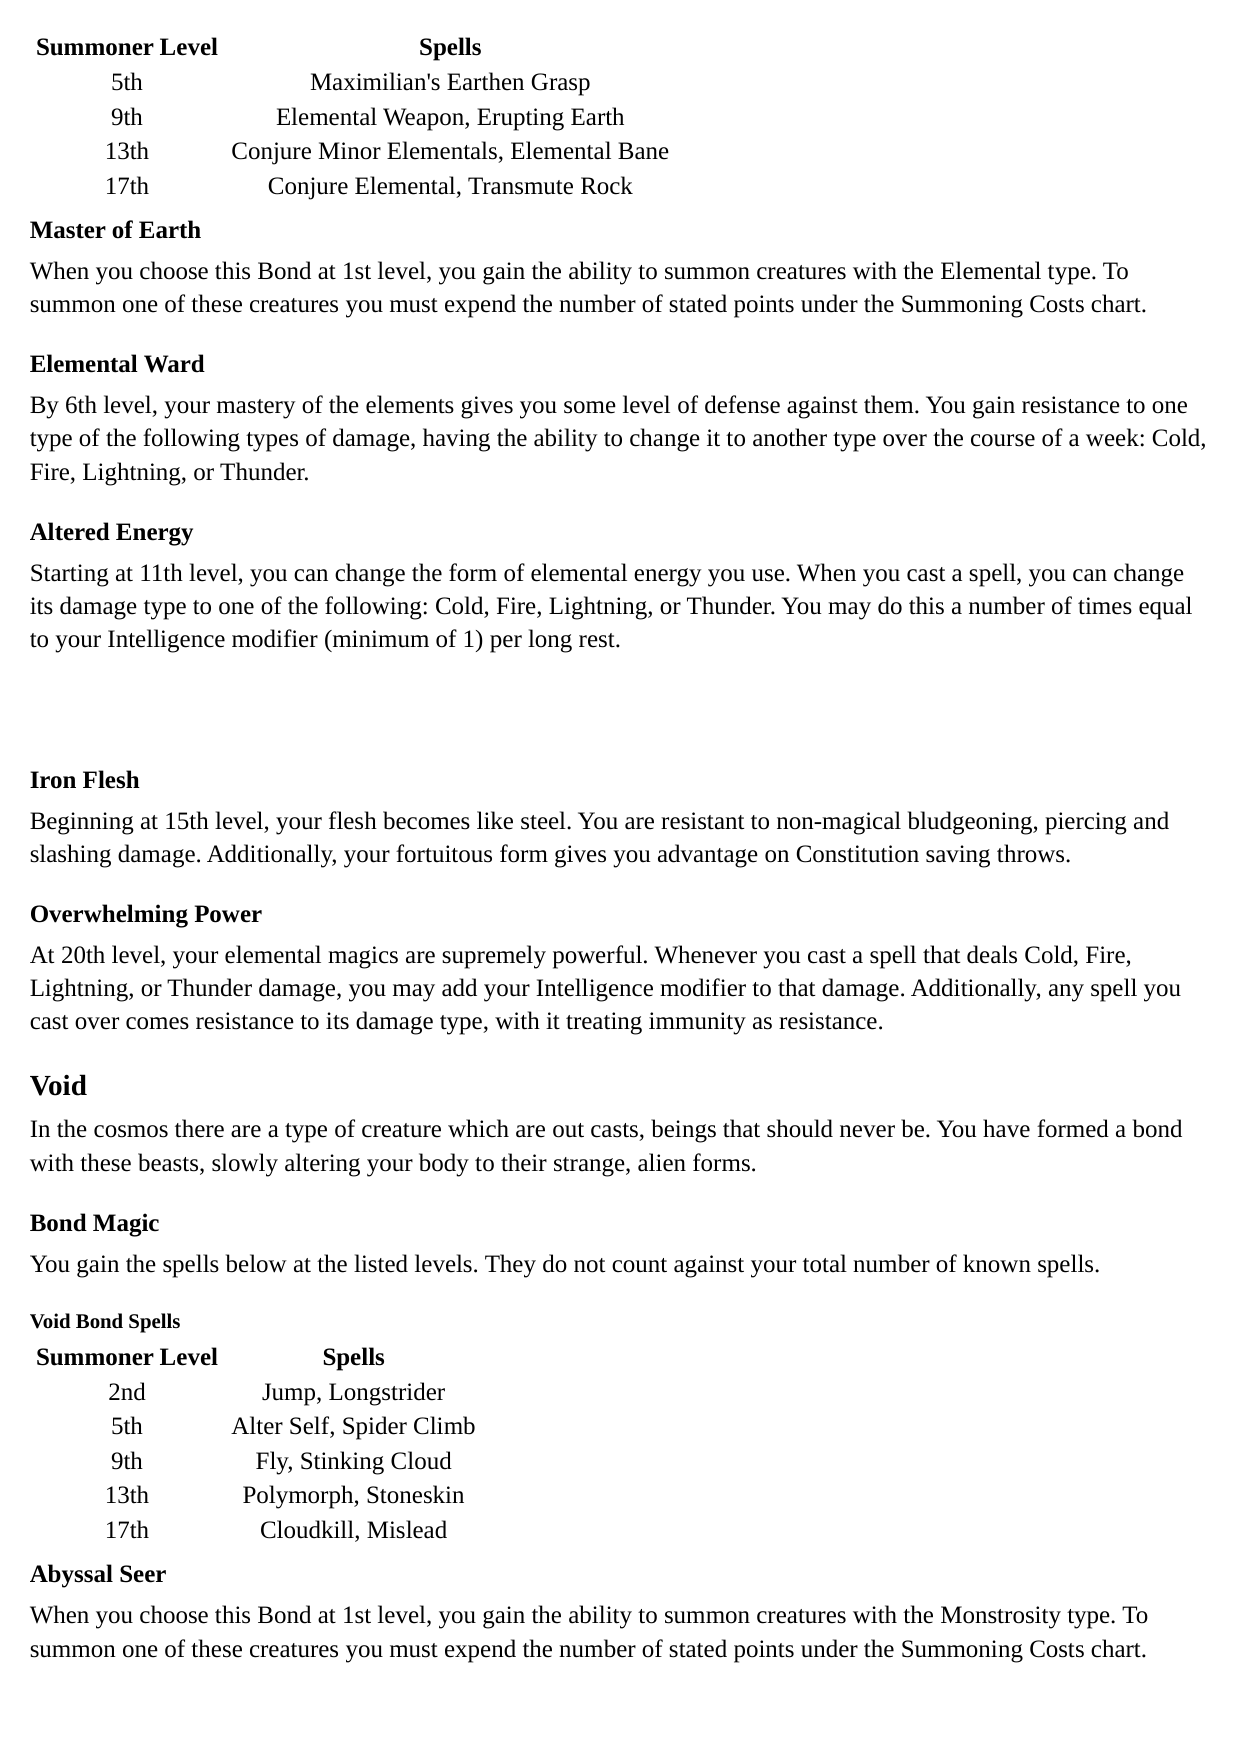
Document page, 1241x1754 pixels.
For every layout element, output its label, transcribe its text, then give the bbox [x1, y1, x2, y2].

subtitle Void [29, 1068, 1211, 1102]
table_cell Fly, Stinking Cloud [224, 1443, 483, 1478]
subtitle Bond Magic [29, 1208, 1211, 1236]
table_cell Cloudkill, Mislead [224, 1512, 483, 1547]
text In the cosmos there are a type of creature which are out casts, beings that should never be. You have formed a bond with these beasts, slowly altering your body to their strange, alien forms. [29, 1114, 1211, 1176]
table_cell 17th [30, 168, 224, 202]
table_cell 9th [30, 1443, 224, 1478]
subtitle Abyssal Seer [29, 1559, 1211, 1588]
table_header Spells [224, 1339, 483, 1374]
table_cell 17th [30, 1512, 224, 1547]
text Beginning at 15th level, your flesh becomes like steel. You are resistant to non-magical bludgeoning, piercing and slashing damage. Additionally, your fortuitous form gives you advantage on Constitution saving throws. [29, 806, 1211, 868]
text Starting at 11th level, you can change the form of elemental energy you use. When you cast a spell, you can change its damage type to one of the following: Cold, Fire, Lightning, or Thunder. You may do this a number of times equal to your Intelligence modifier (minimum of 1) per long rest. [29, 558, 1211, 653]
text At 20th level, your elemental magics are supremely powerful. Whenever you cast a spell that deals Cold, Fire, Lightning, or Thunder damage, you may add your Intelligence modifier to that damage. Additionally, any spell you cast over comes resistance to its damage type, with it treating immunity as resistance. [29, 940, 1211, 1035]
table_header Spells [224, 30, 676, 64]
table_cell 9th [30, 99, 224, 133]
table_header Summoner Level [30, 1339, 224, 1374]
text When you choose this Bond at 1st level, you gain the ability to summon creatures with the Monstrosity type. To summon one of these creatures you must expend the number of stated points under the Summoning Costs chart. [29, 1601, 1211, 1662]
table_cell Alter Self, Spider Climb [224, 1409, 483, 1443]
table_cell 2nd [30, 1374, 224, 1408]
table_cell Conjure Minor Elementals, Elemental Bane [224, 133, 676, 168]
table_cell 5th [30, 64, 224, 99]
table_cell 13th [30, 133, 224, 168]
table_cell 5th [30, 1409, 224, 1443]
text When you choose this Bond at 1st level, you gain the ability to summon creatures with the Elemental type. To summon one of these creatures you must expend the number of stated points under the Summoning Costs chart. [29, 256, 1211, 318]
subtitle Void Bond Spells [29, 1309, 1211, 1333]
table_cell Elemental Weapon, Erupting Earth [224, 99, 676, 133]
subtitle Iron Flesh [29, 765, 1211, 793]
subtitle Overwhelming Power [29, 899, 1211, 928]
subtitle Elemental Ward [29, 349, 1211, 378]
table_cell Polymorph, Stoneskin [224, 1478, 483, 1512]
table_cell 13th [30, 1478, 224, 1512]
table_cell Jump, Longstrider [224, 1374, 483, 1408]
table_cell Maximilian's Earthen Grasp [224, 64, 676, 99]
text You gain the spells below at the listed levels. They do not count against your total number of known spells. [29, 1249, 1211, 1278]
subtitle Altered Energy [29, 517, 1211, 545]
text By 6th level, your mastery of the elements gives you some level of defense against them. You gain resistance to one type of the following types of damage, having the ability to change it to another type over the course of a week: Cold, Fire, Lightning, or Thunder. [29, 391, 1211, 485]
table_header Summoner Level [30, 30, 224, 64]
subtitle Master of Earth [29, 215, 1211, 244]
table_cell Conjure Elemental, Transmute Rock [224, 168, 676, 202]
